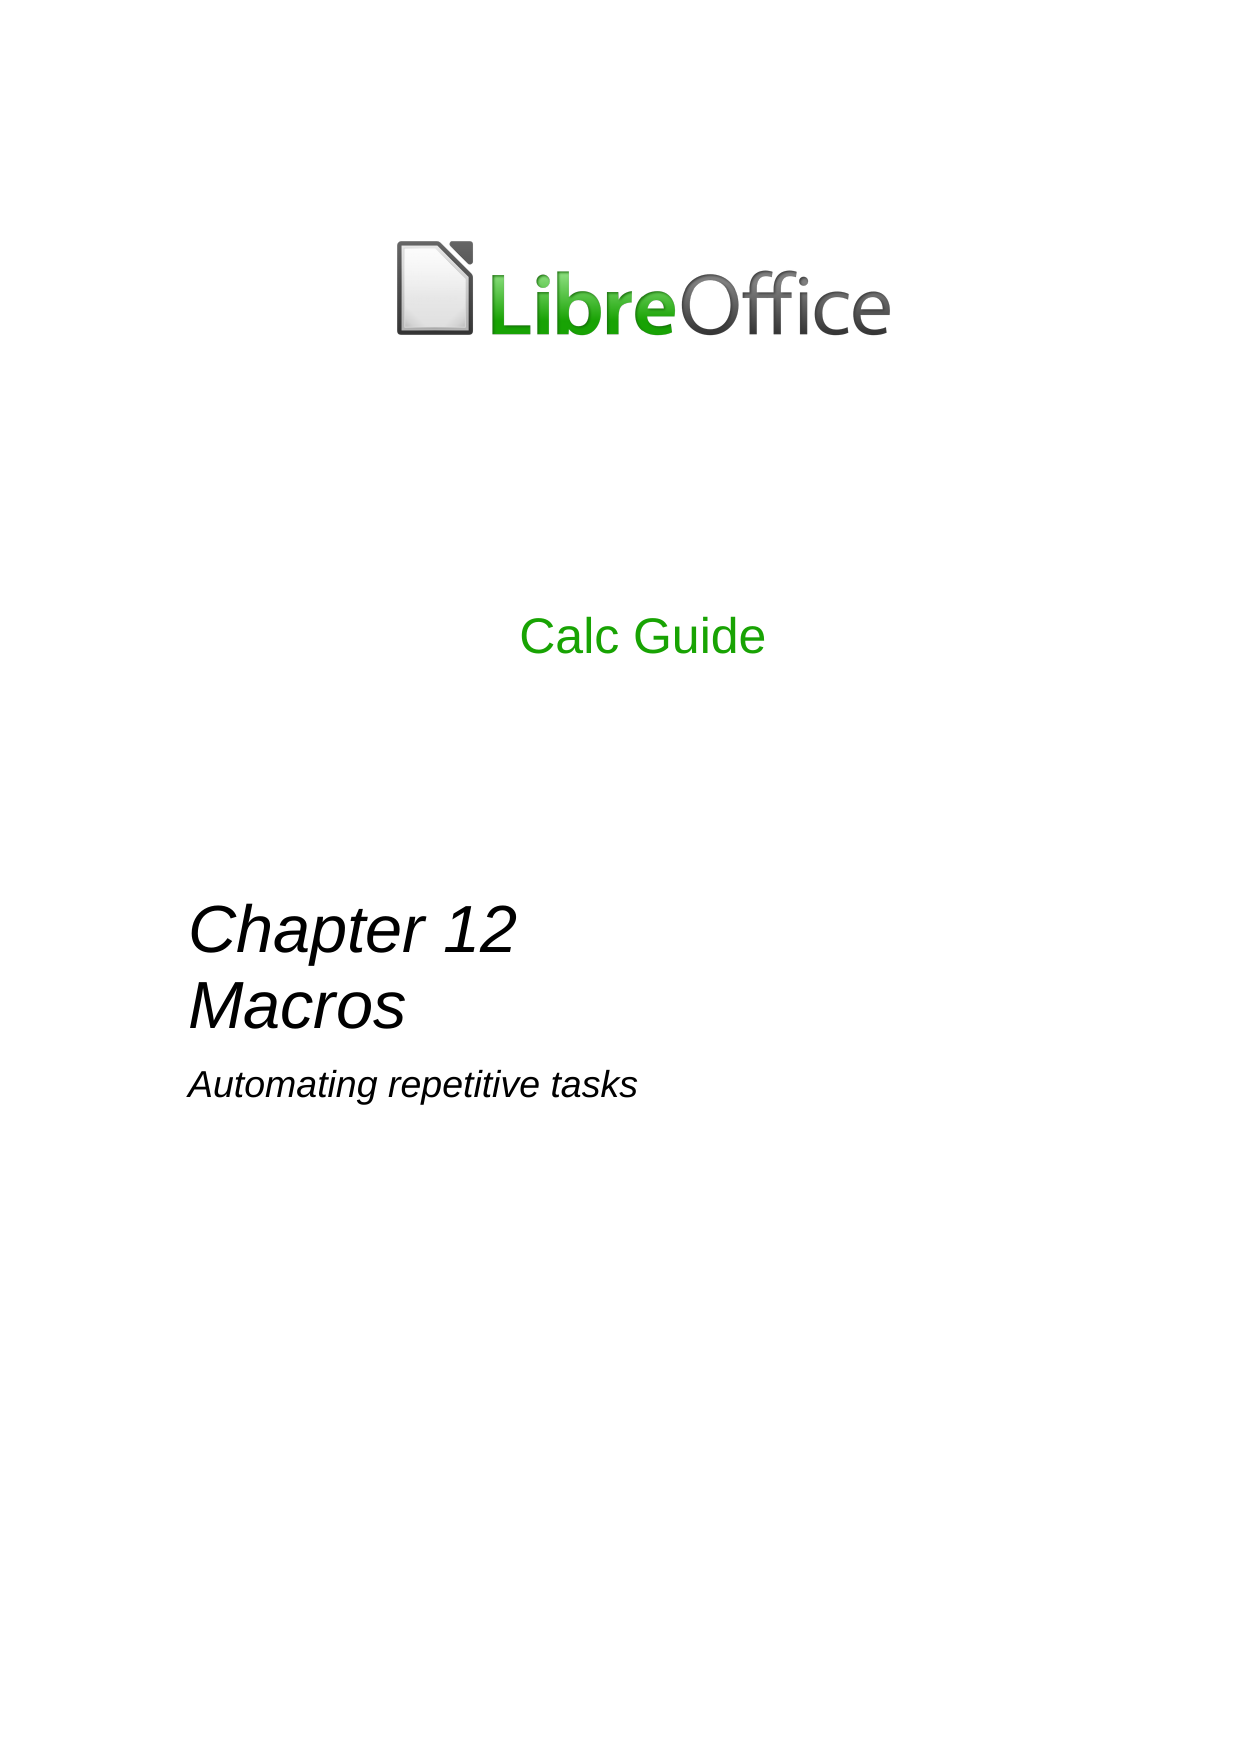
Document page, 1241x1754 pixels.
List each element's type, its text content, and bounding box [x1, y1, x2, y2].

text Calc Guide [188, 607, 1098, 664]
subtitle Automating repetitive tasks [188, 1062, 1098, 1105]
picture [392, 236, 893, 342]
title Chapter 12 Macros [188, 889, 1098, 1043]
